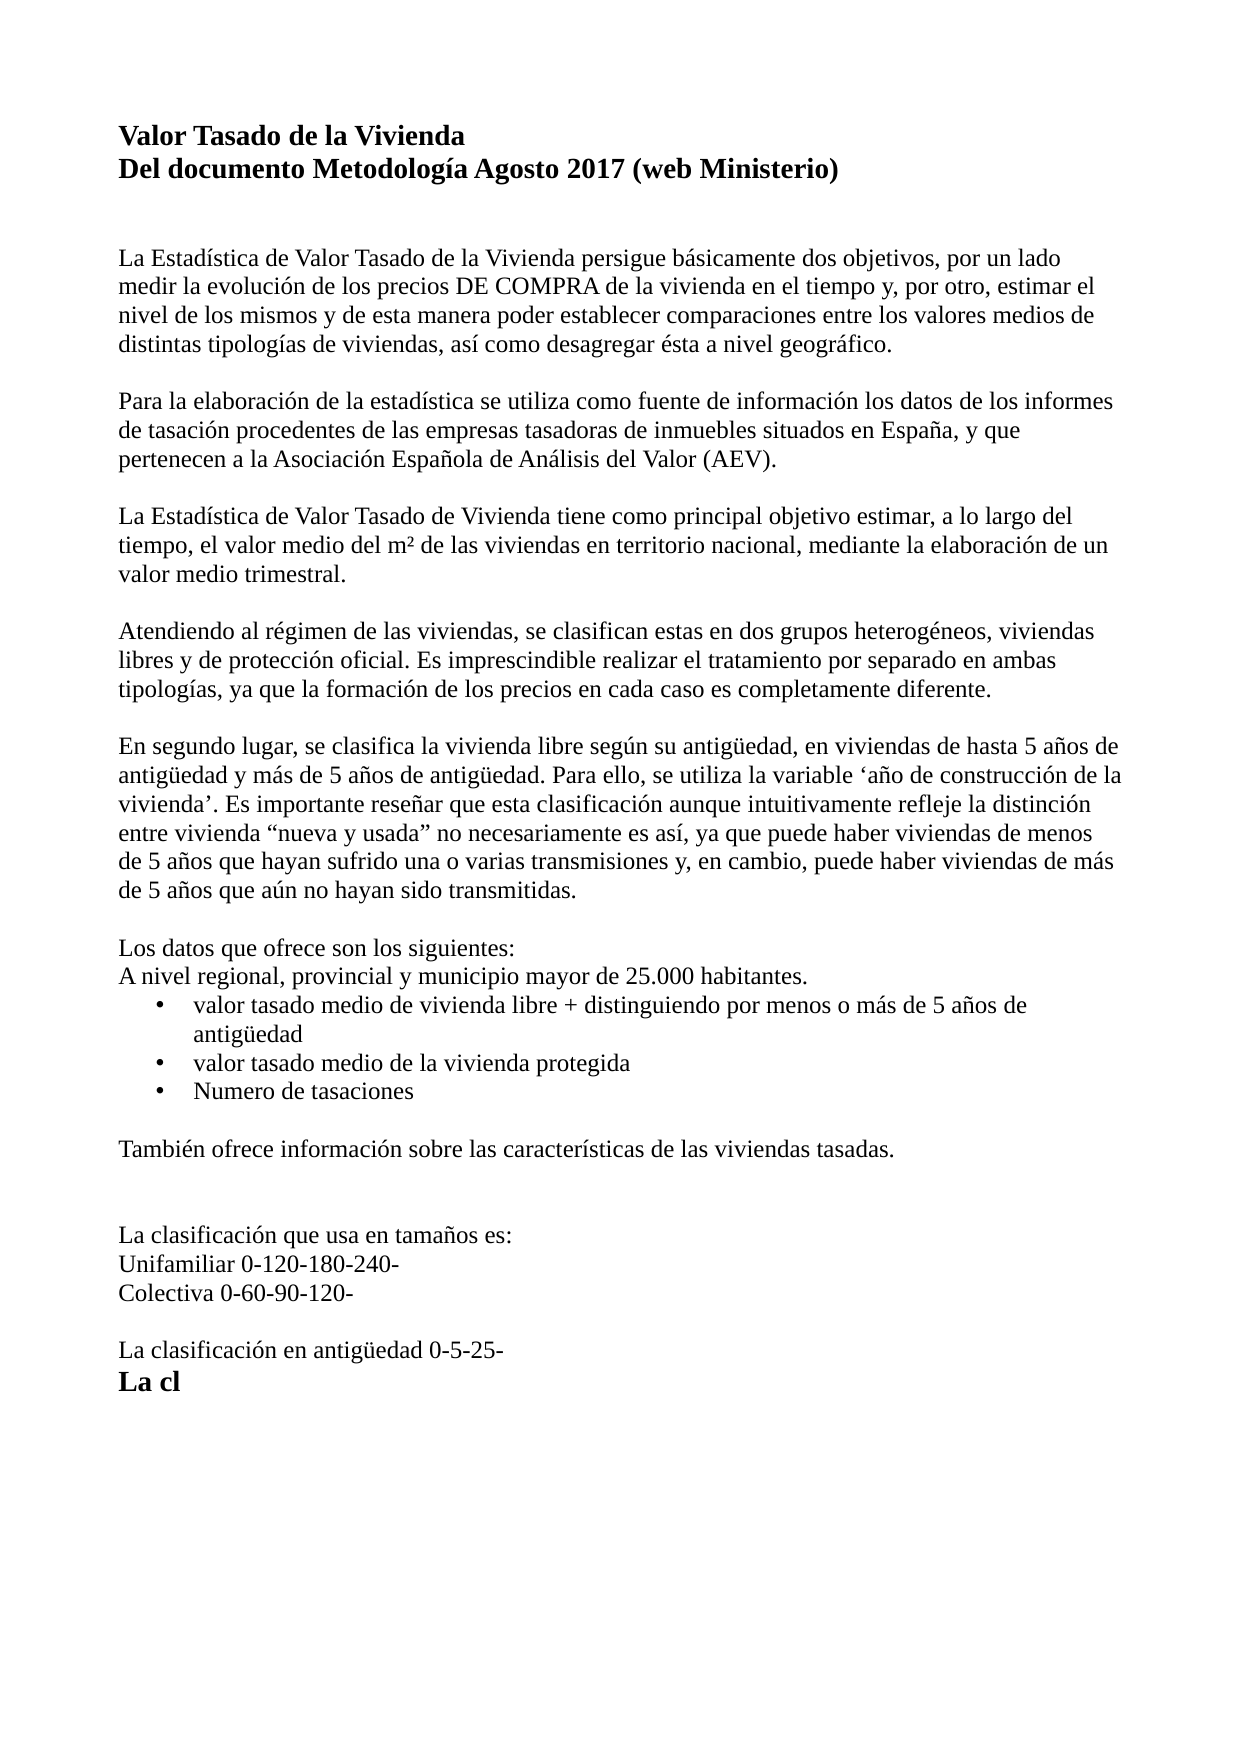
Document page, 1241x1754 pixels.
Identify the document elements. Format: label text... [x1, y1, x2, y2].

text La clasificación que usa en tamaños es: [118, 1220, 1122, 1249]
text La Estadística de Valor Tasado de Vivienda tiene como principal objetivo estimar, a lo largo del tiempo, el valor medio del m² de las viviendas en territorio nacional, mediante la elaboración de un valor medio trimestral. [118, 501, 1122, 588]
text La Estadística de Valor Tasado de la Vivienda persigue básicamente dos objetivos, por un lado medir la evolución de los precios DE COMPRA de la vivienda en el tiempo y, por otro, estimar el nivel de los mismos y de esta manera poder establecer comparaciones entre los valores medios de distintas tipologías de viviendas, así como desagregar ésta a nivel geográfico. [118, 243, 1122, 358]
text Atendiendo al régimen de las viviendas, se clasifican estas en dos grupos heterogéneos, viviendas libres y de protección oficial. Es imprescindible realizar el tratamiento por separado en ambas tipologías, ya que la formación de los precios en cada caso es completamente diferente. [118, 616, 1122, 703]
text Colectiva 0-60-90-120- [118, 1278, 1122, 1306]
text Del documento Metodología Agosto 2017 (web Ministerio) [118, 152, 1122, 185]
list valor tasado medio de la vivienda protegida [156, 1048, 1122, 1076]
text Los datos que ofrece son los siguientes: [118, 933, 1122, 961]
list Numero de tasaciones [156, 1076, 1122, 1105]
list valor tasado medio de vivienda libre + distinguiendo por menos o más de 5 años de antigüedad [156, 990, 1122, 1048]
text También ofrece información sobre las características de las viviendas tasadas. [118, 1134, 1122, 1163]
text En segundo lugar, se clasifica la vivienda libre según su antigüedad, en viviendas de hasta 5 años de antigüedad y más de 5 años de antigüedad. Para ello, se utiliza la variable ‘año de construcción de la vivienda’. Es importante reseñar que esta clasificación aunque intuitivamente refleje la distinción entre vivienda “nueva y usada” no necesariamente es así, ya que puede haber viviendas de menos de 5 años que hayan sufrido una o varias transmisiones y, en cambio, puede haber viviendas de más de 5 años que aún no hayan sido transmitidas. [118, 731, 1122, 904]
text Valor Tasado de la Vivienda [118, 118, 1122, 152]
text Para la elaboración de la estadística se utiliza como fuente de información los datos de los informes de tasación procedentes de las empresas tasadoras de inmuebles situados en España, y que pertenecen a la Asociación Española de Análisis del Valor (AEV). [118, 386, 1122, 473]
text A nivel regional, provincial y municipio mayor de 25.000 habitantes. [118, 961, 1122, 990]
text Unifamiliar 0-120-180-240- [118, 1249, 1122, 1278]
text La clasificación en antigüedad 0-5-25- [118, 1335, 1122, 1364]
text La cl [118, 1364, 1122, 1397]
